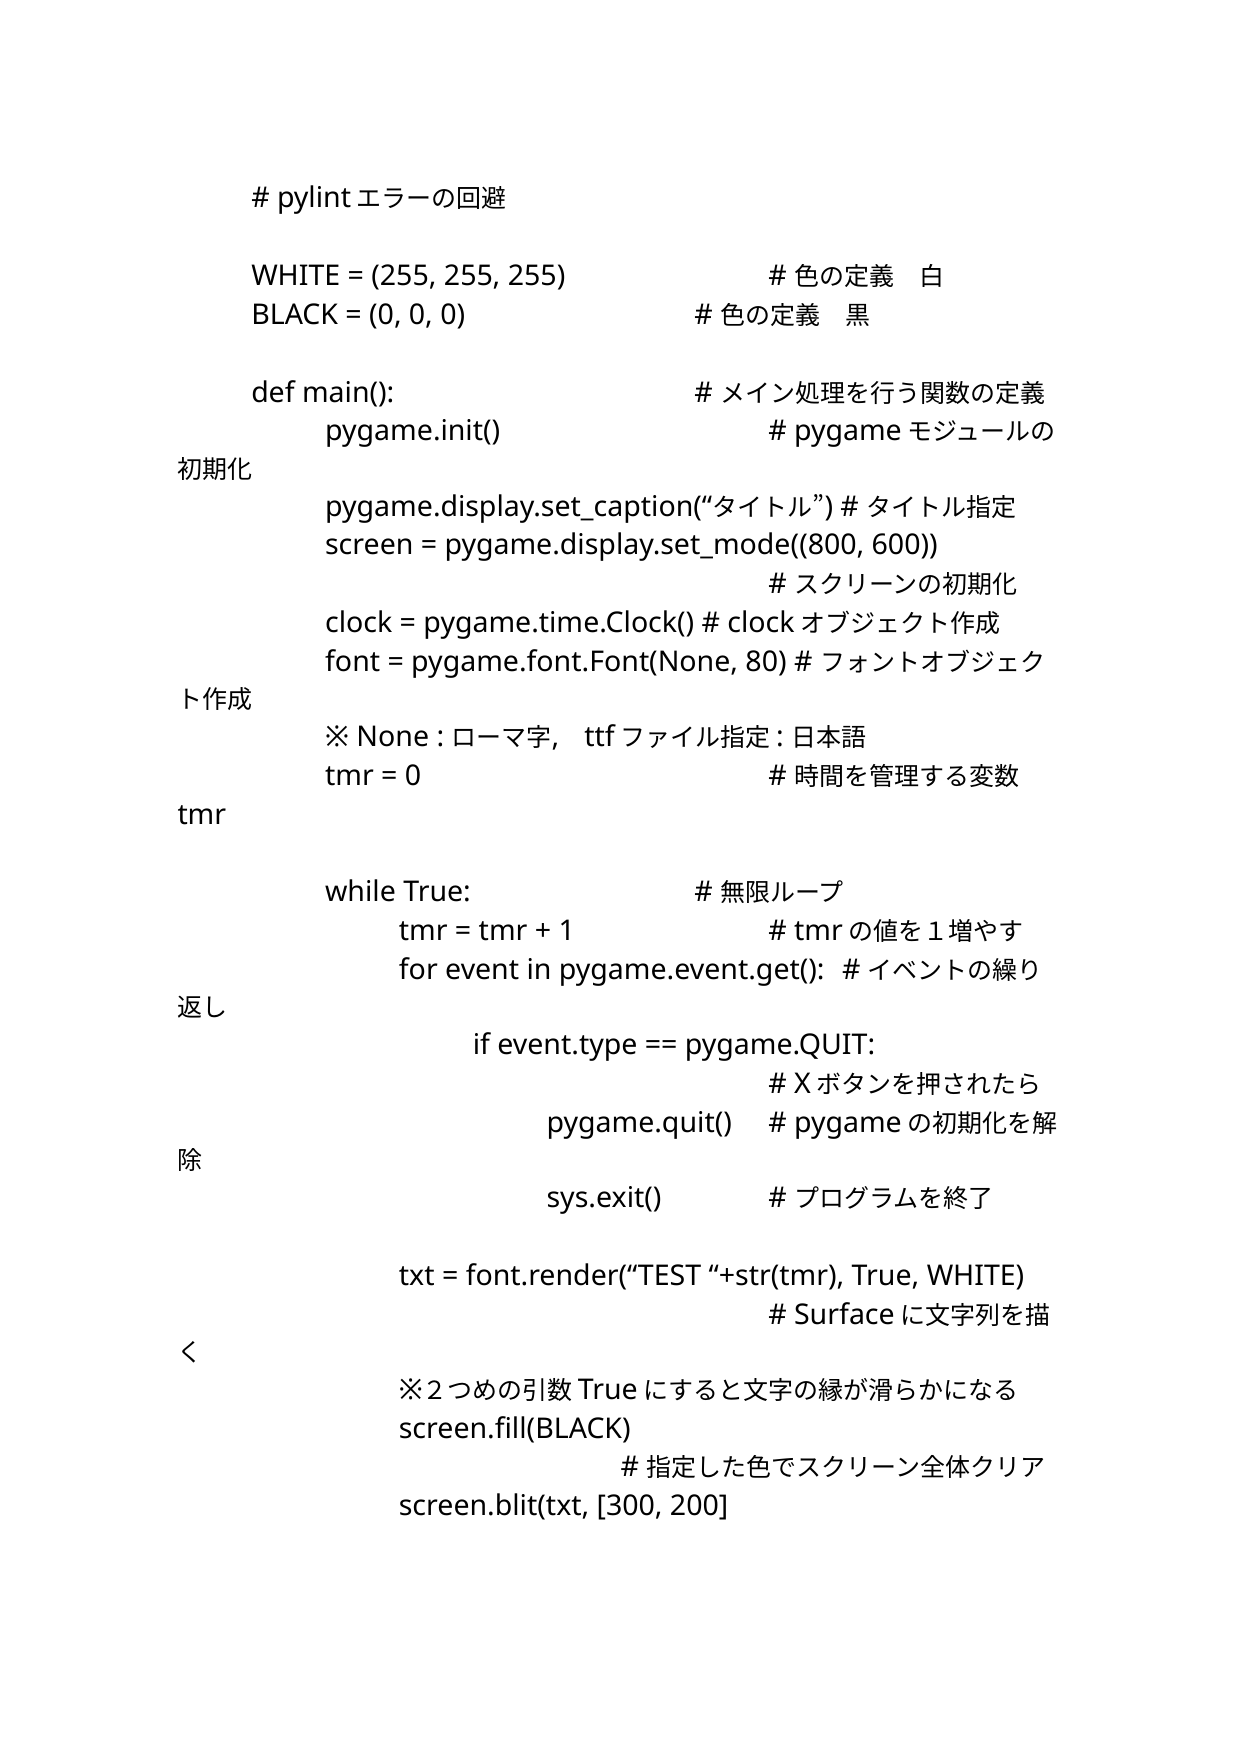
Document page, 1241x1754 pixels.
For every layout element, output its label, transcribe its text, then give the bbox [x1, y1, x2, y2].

text # pylintエラーの回避 [177, 177, 1063, 216]
text # Surfaceに文字列を描く [177, 1293, 1063, 1369]
text BLACK = (0, 0, 0) # 色の定義 黒 [177, 294, 1063, 333]
text pygame.init() # pygameモジュールの初期化 [177, 410, 1063, 485]
text ※２つめの引数Trueにすると文字の縁が滑らかになる [177, 1369, 1063, 1407]
text while True: # 無限ループ [177, 871, 1063, 910]
text def main(): # メイン処理を行う関数の定義 [177, 371, 1063, 410]
text sys.exit() # プログラムを終了 [177, 1177, 1063, 1216]
text font = pygame.font.Font(None, 80) # フォントオブジェクト作成 [177, 641, 1063, 716]
text ※ None : ローマ字, ttfファイル指定 : 日本語 [177, 716, 1063, 755]
text clock = pygame.time.Clock() # clockオブジェクト作成 [177, 602, 1063, 641]
text screen = pygame.display.set_mode((800, 600)) [177, 524, 1063, 563]
text # スクリーンの初期化 [177, 563, 1063, 602]
text WHITE = (255, 255, 255) # 色の定義 白 [177, 255, 1063, 294]
text screen.fill(BLACK) [177, 1407, 1063, 1446]
text # 指定した色でスクリーン全体クリア [177, 1446, 1063, 1485]
text pygame.display.set_caption(“タイトル”) # タイトル指定 [177, 485, 1063, 524]
text txt = font.render(“TEST “+str(tmr), True, WHITE) [177, 1255, 1063, 1293]
text pygame.quit() # pygameの初期化を解除 [177, 1102, 1063, 1177]
text tmr = tmr + 1 # tmrの値を１増やす [177, 910, 1063, 949]
text tmr = 0 # 時間を管理する変数tmr [177, 755, 1063, 832]
text screen.blit(txt, [300, 200] [177, 1485, 1063, 1524]
text if event.type == pygame.QUIT: [177, 1024, 1063, 1063]
text for event in pygame.event.get(): # イベントの繰り返し [177, 949, 1063, 1024]
text # Xボタンを押されたら [177, 1063, 1063, 1102]
